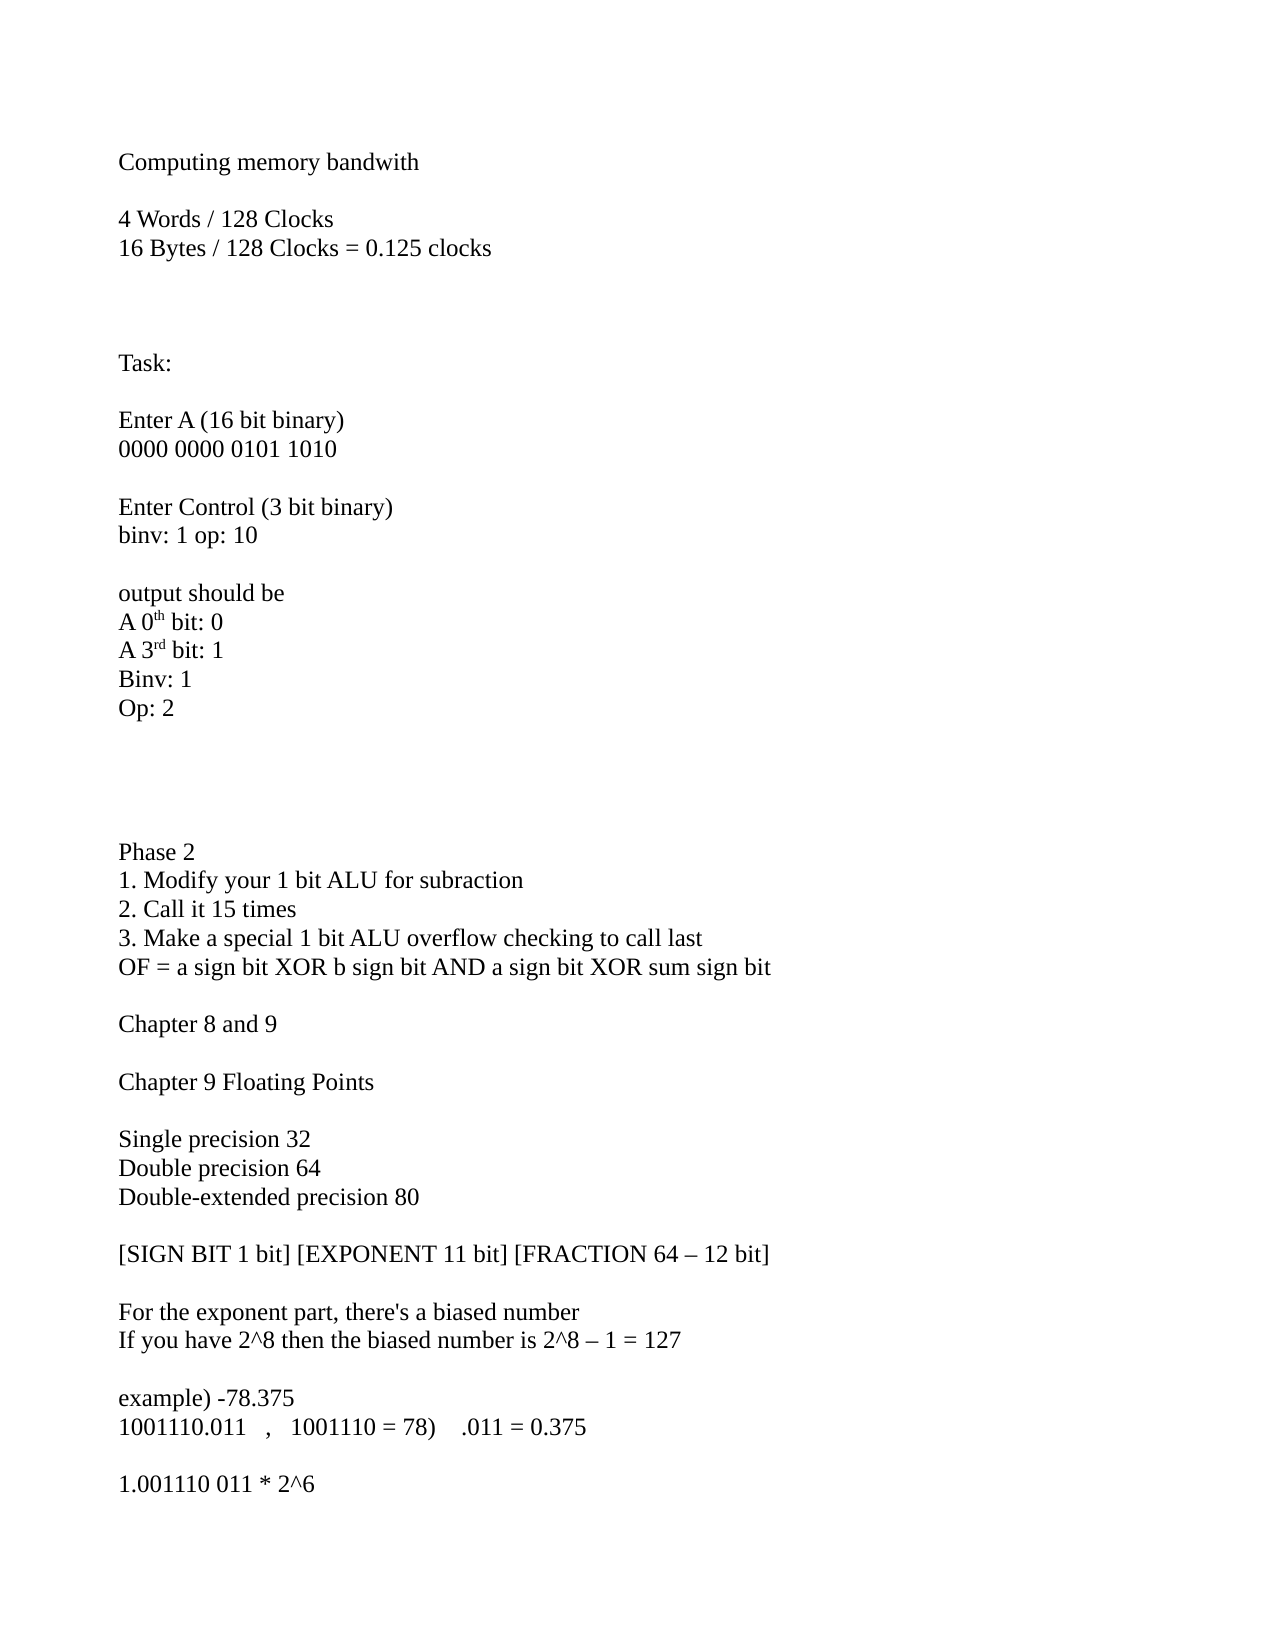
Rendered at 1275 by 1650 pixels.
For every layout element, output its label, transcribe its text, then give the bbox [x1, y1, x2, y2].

text 4 Words / 128 Clocks [118, 204, 1157, 233]
text Computing memory bandwith [118, 147, 1157, 176]
text output should be [118, 578, 1157, 607]
text 1001110.011 , 1001110 = 78) .011 = 0.375 [118, 1412, 1157, 1441]
text [SIGN BIT 1 bit] [EXPONENT 11 bit] [FRACTION 64 – 12 bit] [118, 1239, 1157, 1268]
text 1. Modify your 1 bit ALU for subraction [118, 866, 1157, 894]
text If you have 2^8 then the biased number is 2^8 – 1 = 127 [118, 1326, 1157, 1354]
text Task: [118, 348, 1157, 377]
text A 3rd bit: 1 [118, 636, 1157, 664]
text example) -78.375 [118, 1383, 1157, 1412]
text Op: 2 [118, 693, 1157, 722]
text binv: 1 op: 10 [118, 521, 1157, 549]
text OF = a sign bit XOR b sign bit AND a sign bit XOR sum sign bit [118, 952, 1157, 981]
text For the exponent part, there's a biased number [118, 1297, 1157, 1326]
text Enter A (16 bit binary) [118, 406, 1157, 434]
text 0000 0000 0101 1010 [118, 434, 1157, 463]
text A 0th bit: 0 [118, 607, 1157, 636]
text Chapter 9 Floating Points [118, 1067, 1157, 1096]
text Chapter 8 and 9 [118, 1009, 1157, 1038]
text Enter Control (3 bit binary) [118, 492, 1157, 521]
text 3. Make a special 1 bit ALU overflow checking to call last [118, 923, 1157, 952]
text Double precision 64 [118, 1153, 1157, 1182]
text 2. Call it 15 times [118, 894, 1157, 923]
text 16 Bytes / 128 Clocks = 0.125 clocks [118, 233, 1157, 262]
text Single precision 32 [118, 1124, 1157, 1153]
text Double-extended precision 80 [118, 1182, 1157, 1211]
text 1.001110 011 * 2^6 [118, 1469, 1157, 1498]
text Binv: 1 [118, 664, 1157, 693]
text Phase 2 [118, 837, 1157, 866]
